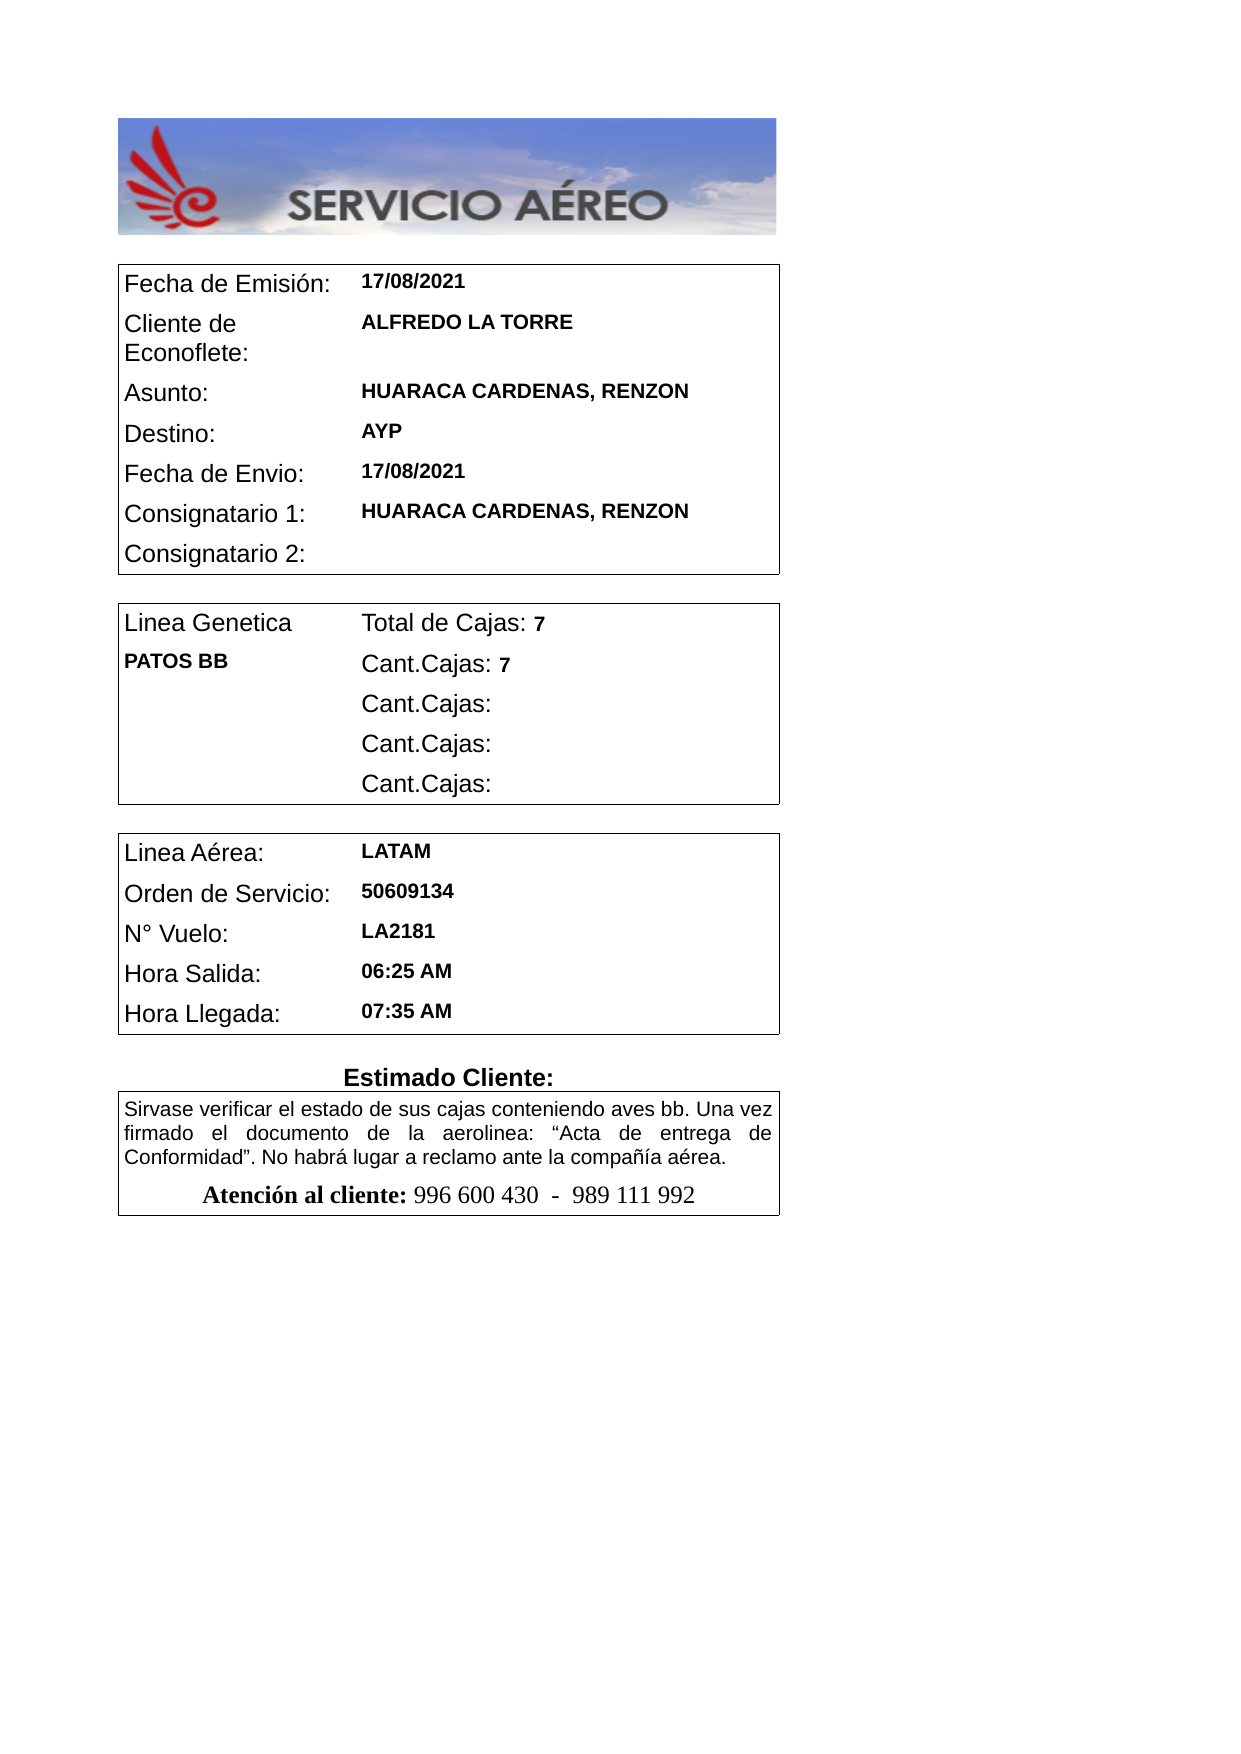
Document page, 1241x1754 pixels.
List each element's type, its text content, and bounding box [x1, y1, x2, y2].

picture [118, 118, 777, 235]
table_cell [119, 764, 356, 804]
table_cell [119, 683, 356, 723]
table_cell 17/08/2021 [356, 453, 779, 493]
table_cell 50609134 [356, 873, 779, 913]
table_cell PATOS BB [119, 643, 356, 683]
table_cell Atención al cliente: 996 600 430 - 989 111 992 [119, 1175, 779, 1215]
table_cell Consignatario 1: [119, 493, 356, 533]
table_cell Sirvase verificar el estado de sus cajas conteniendo aves bb. Una vez firmado el documento de la aerolinea: “Acta de entrega de Conformidad”. No habrá lugar a reclamo ante la compañía aérea. [119, 1092, 779, 1175]
table_cell N° Vuelo: [119, 913, 356, 953]
table_cell Cliente de Econoflete: [119, 304, 356, 373]
table_cell Asunto: [119, 373, 356, 413]
table_cell Cant.Cajas: [356, 683, 779, 723]
table_cell LA2181 [356, 913, 779, 953]
table_cell [118, 575, 356, 603]
table_cell Consignatario 2: [119, 534, 356, 574]
table_cell [118, 805, 356, 833]
table_cell Linea Genetica [119, 604, 356, 643]
table_header Fecha de Emisión: [119, 265, 356, 304]
table_cell Hora Salida: [119, 953, 356, 993]
table_cell ALFREDO LA TORRE [356, 304, 779, 373]
table_cell [119, 723, 356, 763]
table_cell 07:35 AM [356, 994, 779, 1034]
table_cell Total de Cajas: 7 [356, 604, 779, 643]
table_cell Cant.Cajas: [356, 723, 779, 763]
table_cell Cant.Cajas: [356, 764, 779, 804]
table_cell [356, 534, 779, 574]
table_cell Linea Aérea: [119, 834, 356, 873]
table_cell AYP [356, 413, 779, 453]
table_cell Orden de Servicio: [119, 873, 356, 913]
table_cell Estimado Cliente: [118, 1035, 779, 1091]
table_cell HUARACA CARDENAS, RENZON [356, 373, 779, 413]
table_cell Hora Llegada: [119, 994, 356, 1034]
table_cell LATAM [356, 834, 779, 873]
table_cell HUARACA CARDENAS, RENZON [356, 493, 779, 533]
table_cell [356, 805, 779, 833]
table_cell 06:25 AM [356, 953, 779, 993]
table_header 17/08/2021 [356, 265, 779, 304]
table_cell Cant.Cajas: 7 [356, 643, 779, 683]
table_cell Fecha de Envio: [119, 453, 356, 493]
table_cell Destino: [119, 413, 356, 453]
table_cell [356, 575, 779, 603]
